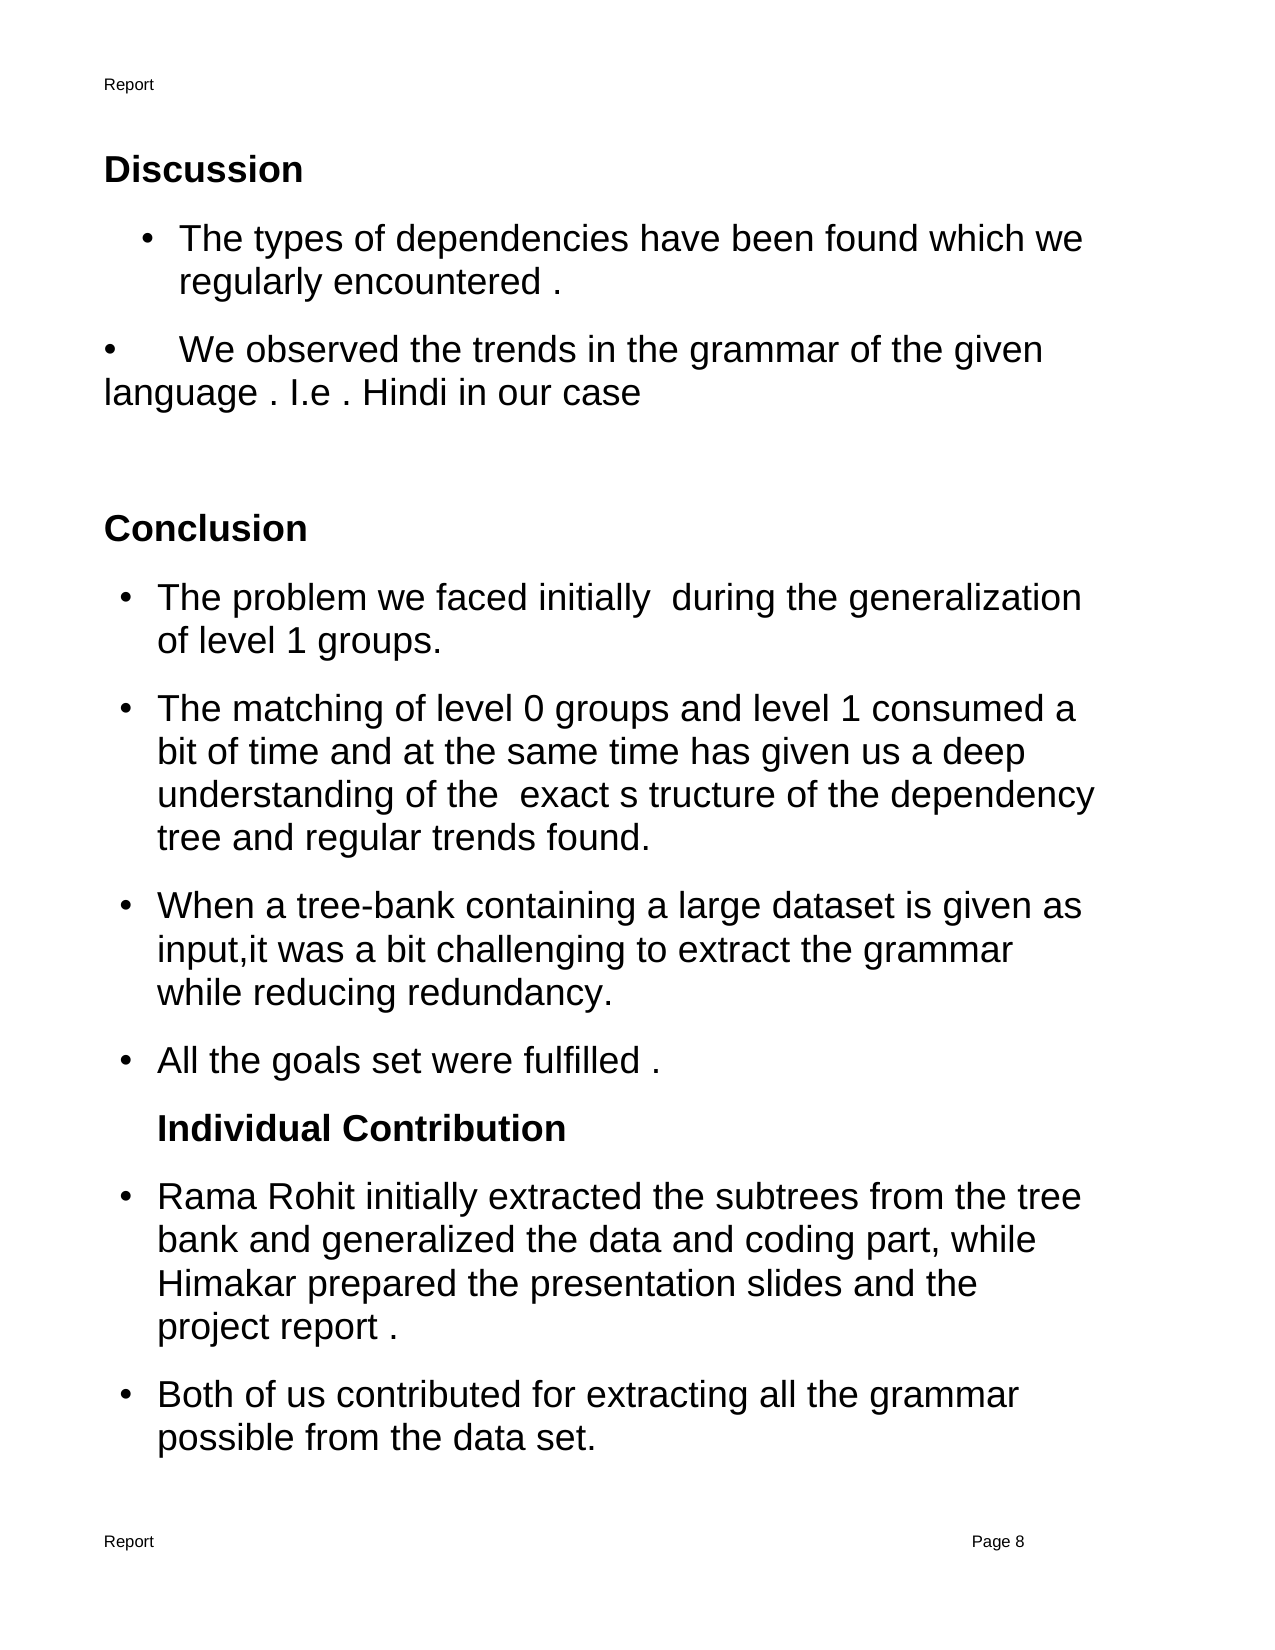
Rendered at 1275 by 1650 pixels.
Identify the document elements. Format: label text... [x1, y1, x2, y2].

list We observed the trends in the grammar of the given language . I.e . Hindi in our case [104, 327, 1163, 413]
list Both of us contributed for extracting all the grammar possible from the data set. [119, 1372, 1098, 1458]
text Conclusion [104, 507, 1163, 550]
text Discussion [104, 148, 1163, 191]
list Rama Rohit initially extracted the subtrees from the tree bank and generalized the data and coding part, while Himakar prepared the presentation slides and the project report . [119, 1174, 1098, 1347]
list All the goals set were fulfilled . [119, 1038, 1098, 1081]
list Individual Contribution [119, 1106, 1098, 1149]
list The types of dependencies have been found which we regularly encountered . [141, 216, 1098, 302]
list The matching of level 0 groups and level 1 consumed a bit of time and at the same time has given us a deep understanding of the exact s tructure of the dependency tree and regular trends found. [119, 686, 1098, 859]
list When a tree-bank containing a large dataset is given as input,it was a bit challenging to extract the grammar while reducing redundancy. [119, 884, 1098, 1013]
list The problem we faced initially during the generalization of level 1 groups. [119, 575, 1098, 661]
